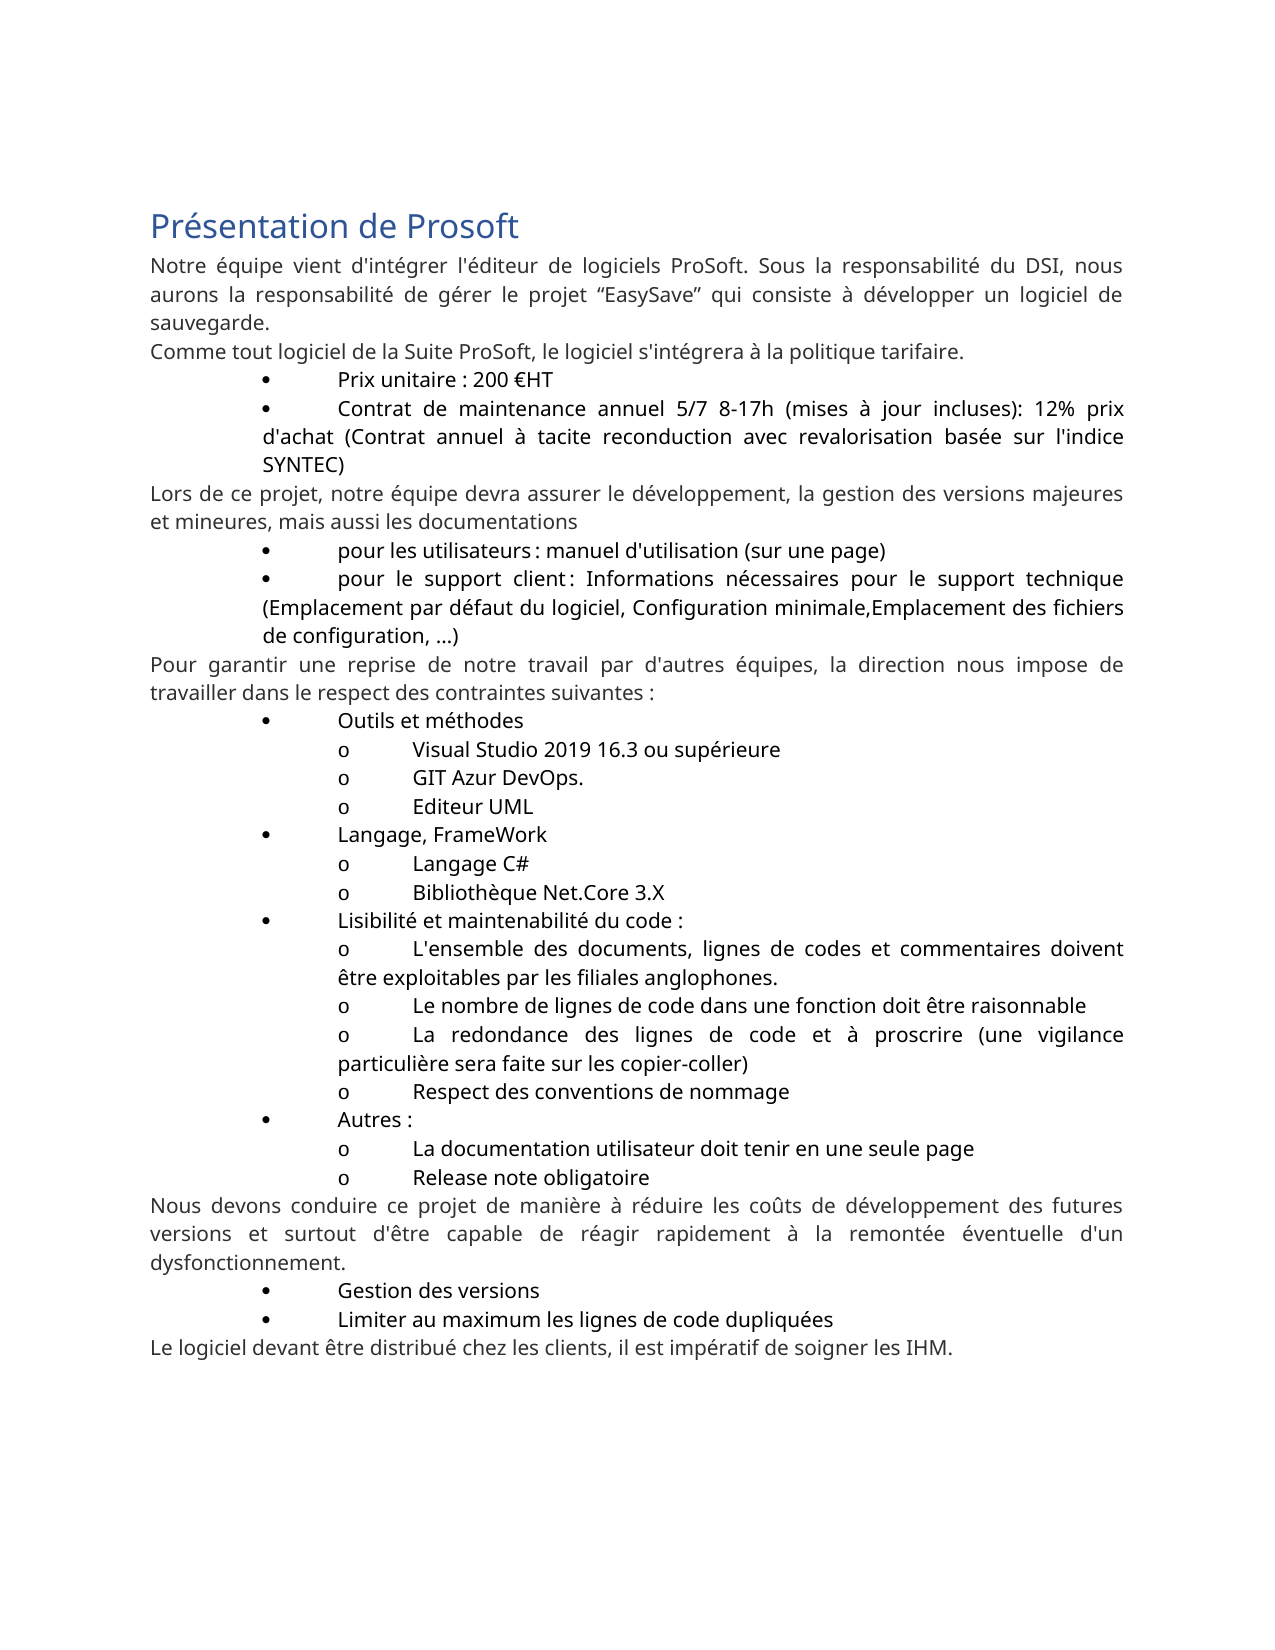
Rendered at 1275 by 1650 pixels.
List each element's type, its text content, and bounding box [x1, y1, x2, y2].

list GIT Azur DevOps. [337, 763, 1125, 792]
text Notre équipe vient d'intégrer l'éditeur de logiciels ProSoft. Sous la responsabilité du DSI, nous aurons la responsabilité de gérer le projet “EasySave” qui consiste à développer un logiciel de sauvegarde. [150, 252, 1125, 337]
list Release note obligatoire [337, 1163, 1125, 1191]
text Comme tout logiciel de la Suite ProSoft, le logiciel s'intégrera à la politique tarifaire. [150, 337, 1125, 365]
list La documentation utilisateur doit tenir en une seule page [337, 1134, 1125, 1163]
list Langage C# [337, 849, 1125, 878]
text Lors de ce projet, notre équipe devra assurer le développement, la gestion des versions majeures et mineures, mais aussi les documentations [150, 479, 1125, 536]
list Visual Studio 2019 16.3 ou supérieure [337, 735, 1125, 763]
list L'ensemble des documents, lignes de codes et commentaires doivent être exploitables par les filiales anglophones. [337, 934, 1125, 992]
list La redondance des lignes de code et à proscrire (une vigilance particulière sera faite sur les copier-coller) [337, 1020, 1125, 1077]
list Respect des conventions de nommage [337, 1077, 1125, 1106]
list Bibliothèque Net.Core 3.X [337, 878, 1125, 906]
list Lisibilité et maintenabilité du code : [262, 906, 1125, 934]
list Prix unitaire : 200 €HT [262, 365, 1125, 394]
list pour le support client : Informations nécessaires pour le support technique (Emplacement par défaut du logiciel, Configuration minimale,Emplacement des fichiers de configuration, …) [262, 564, 1125, 650]
list Limiter au maximum les lignes de code dupliquées [262, 1305, 1125, 1333]
subtitle Présentation de Prosoft [150, 203, 1125, 248]
list Outils et méthodes [262, 707, 1125, 735]
list pour les utilisateurs : manuel d'utilisation (sur une page) [262, 536, 1125, 564]
text Nous devons conduire ce projet de manière à réduire les coûts de développement des futures versions et surtout d'être capable de réagir rapidement à la remontée éventuelle d'un dysfonctionnement. [150, 1191, 1125, 1276]
list Le nombre de lignes de code dans une fonction doit être raisonnable [337, 992, 1125, 1020]
text Pour garantir une reprise de notre travail par d'autres équipes, la direction nous impose de travailler dans le respect des contraintes suivantes : [150, 650, 1125, 707]
list Contrat de maintenance annuel 5/7 8-17h (mises à jour incluses): 12% prix d'achat (Contrat annuel à tacite reconduction avec revalorisation basée sur l'indice SYNTEC) [262, 394, 1125, 479]
text Le logiciel devant être distribué chez les clients, il est impératif de soigner les IHM. [150, 1333, 1125, 1362]
list Gestion des versions [262, 1276, 1125, 1305]
list Editeur UML [337, 792, 1125, 821]
list Langage, FrameWork [262, 821, 1125, 849]
list Autres : [262, 1106, 1125, 1134]
